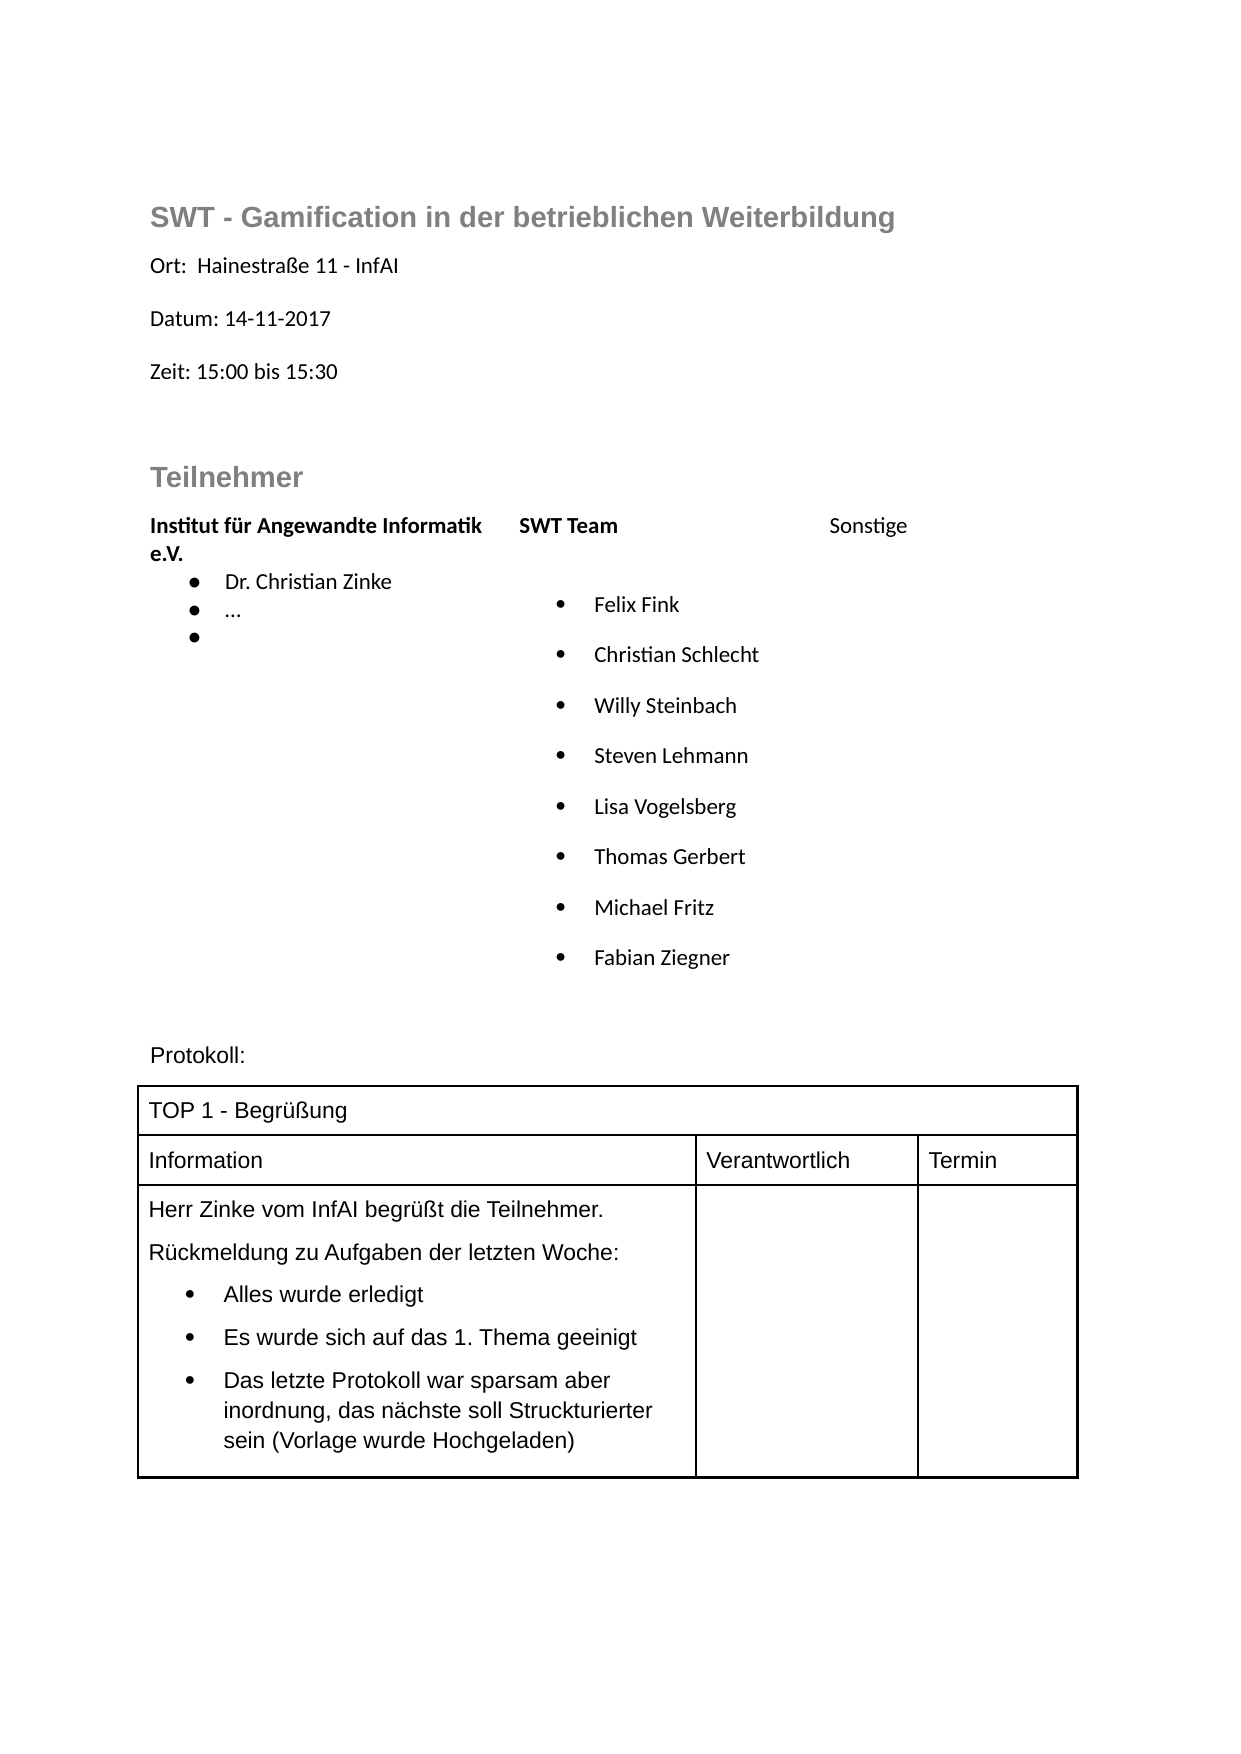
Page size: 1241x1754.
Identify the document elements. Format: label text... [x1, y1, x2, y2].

table_cell [697, 1186, 917, 1476]
table_header Sonstige [818, 511, 1083, 992]
text SWT - Gamification in der betrieblichen Weiterbildung [150, 200, 1090, 233]
table_header Institut für Angewandte Informatik e.V. Dr. Christian Zinke … [139, 511, 508, 992]
text Datum: 14-11-2017 [150, 304, 1090, 332]
text Protokoll: [150, 1042, 1090, 1068]
table_cell Termin [919, 1136, 1076, 1183]
table_header TOP 1 - Begrüßung [139, 1087, 1076, 1134]
text Zeit: 15:00 bis 15:30 [150, 357, 1090, 385]
text Teilnehmer [150, 460, 1090, 494]
table_cell Herr Zinke vom InfAI begrüßt die Teilnehmer. Rückmeldung zu Aufgaben der letzten Woche: Alles wurde erledigt Es wurde sich auf das 1. Thema geeinigt Das letzte Protokoll war sparsam aber inordnung, das nächste soll Struckturierter sein (Vorlage wurde Hochgeladen) [139, 1186, 695, 1476]
table_cell Verantwortlich [697, 1136, 917, 1183]
table_cell Information [139, 1136, 695, 1183]
table_header SWT Team Felix Fink Christian Schlecht Willy Steinbach Steven Lehmann Lisa Vogelsberg Thomas Gerbert Michael Fritz Fabian Ziegner [508, 511, 818, 992]
table_cell [919, 1186, 1076, 1476]
text Ort: Hainestraße 11 - InfAI [150, 251, 1090, 279]
